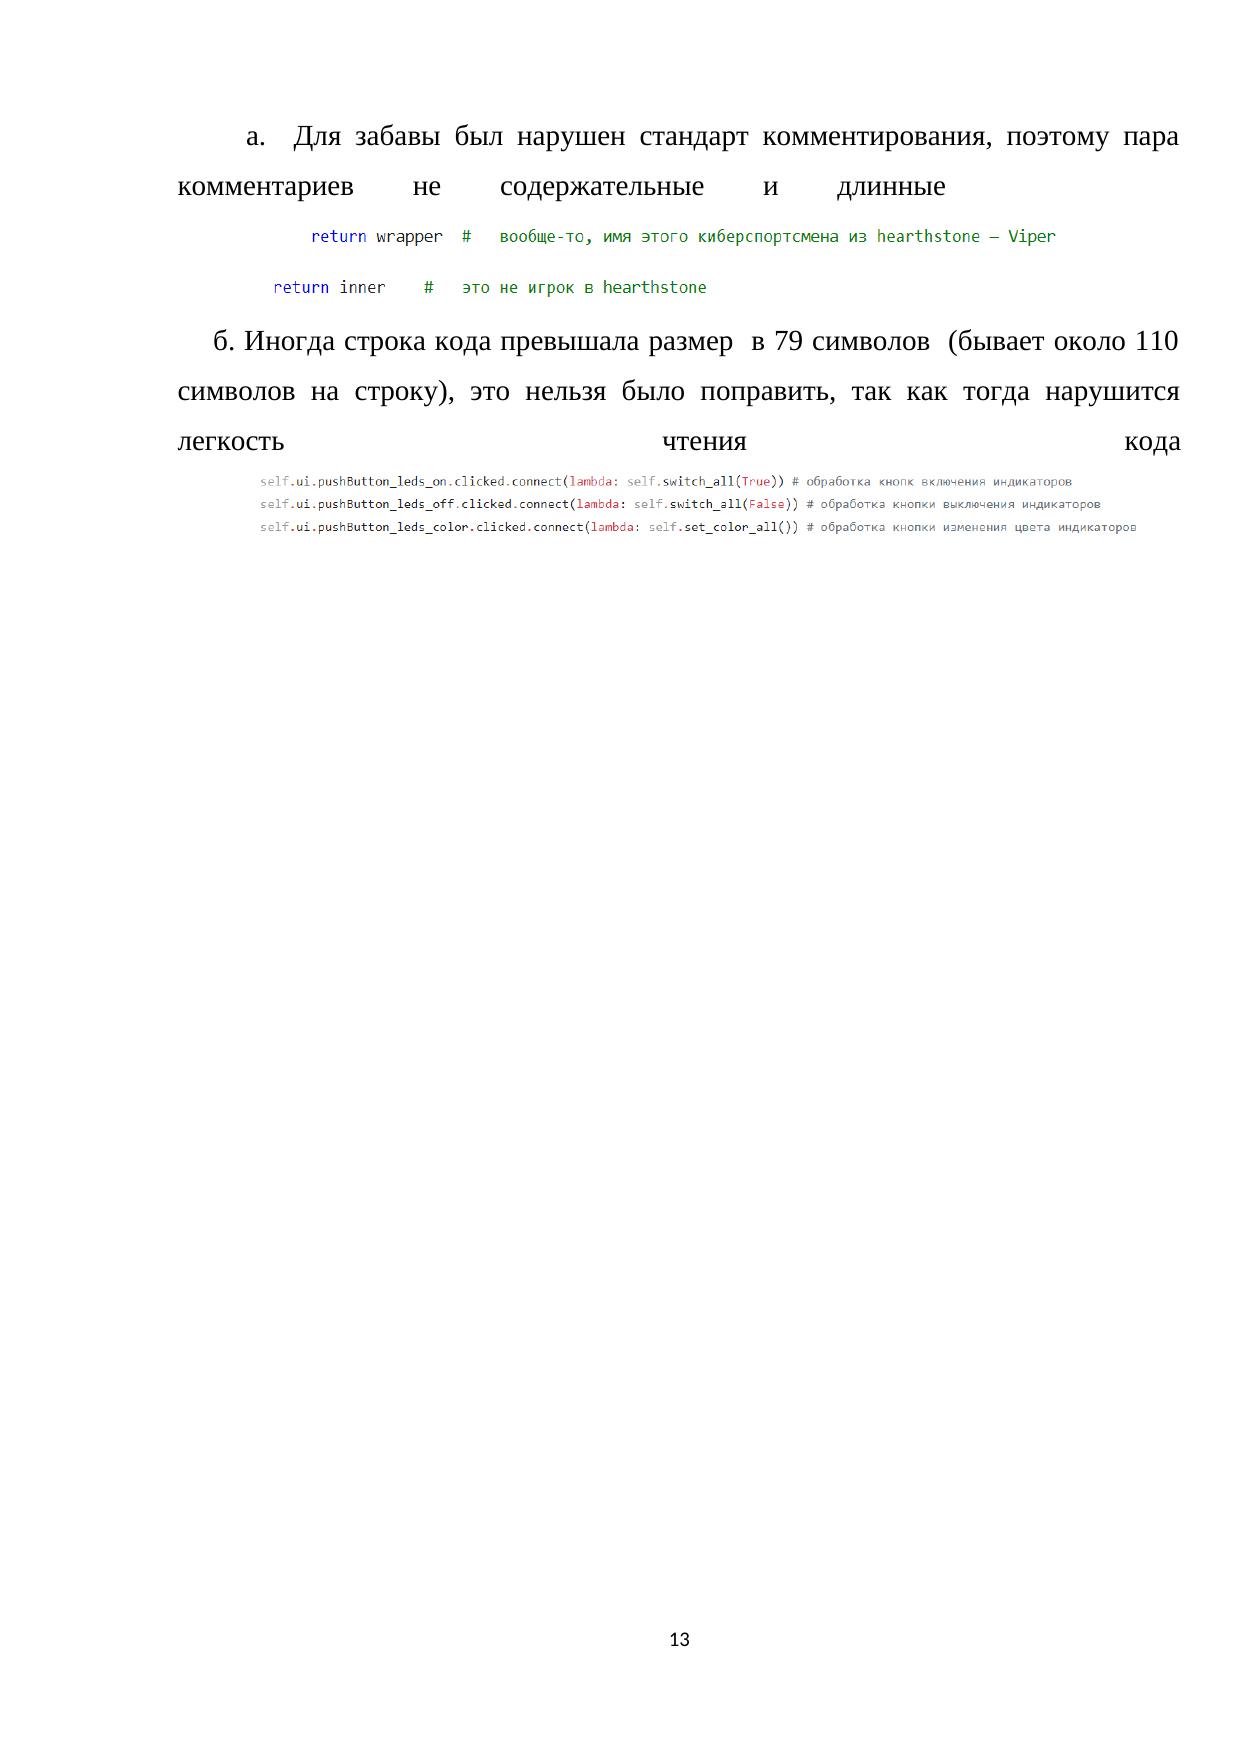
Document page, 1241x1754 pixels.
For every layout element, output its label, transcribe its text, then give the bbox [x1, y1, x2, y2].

picture [177, 214, 1107, 310]
text а. Для забавы был нарушен стандарт комментирования, поэтому пара комментариев не содержательные и длинные [177, 118, 1181, 310]
picture [177, 469, 1143, 545]
text б. Иногда строка кода превышала размер в 79 символов (бывает около 110 символов на строку), это нельзя было поправить, так как тогда нарушится легкость чтения кода [177, 323, 1181, 583]
